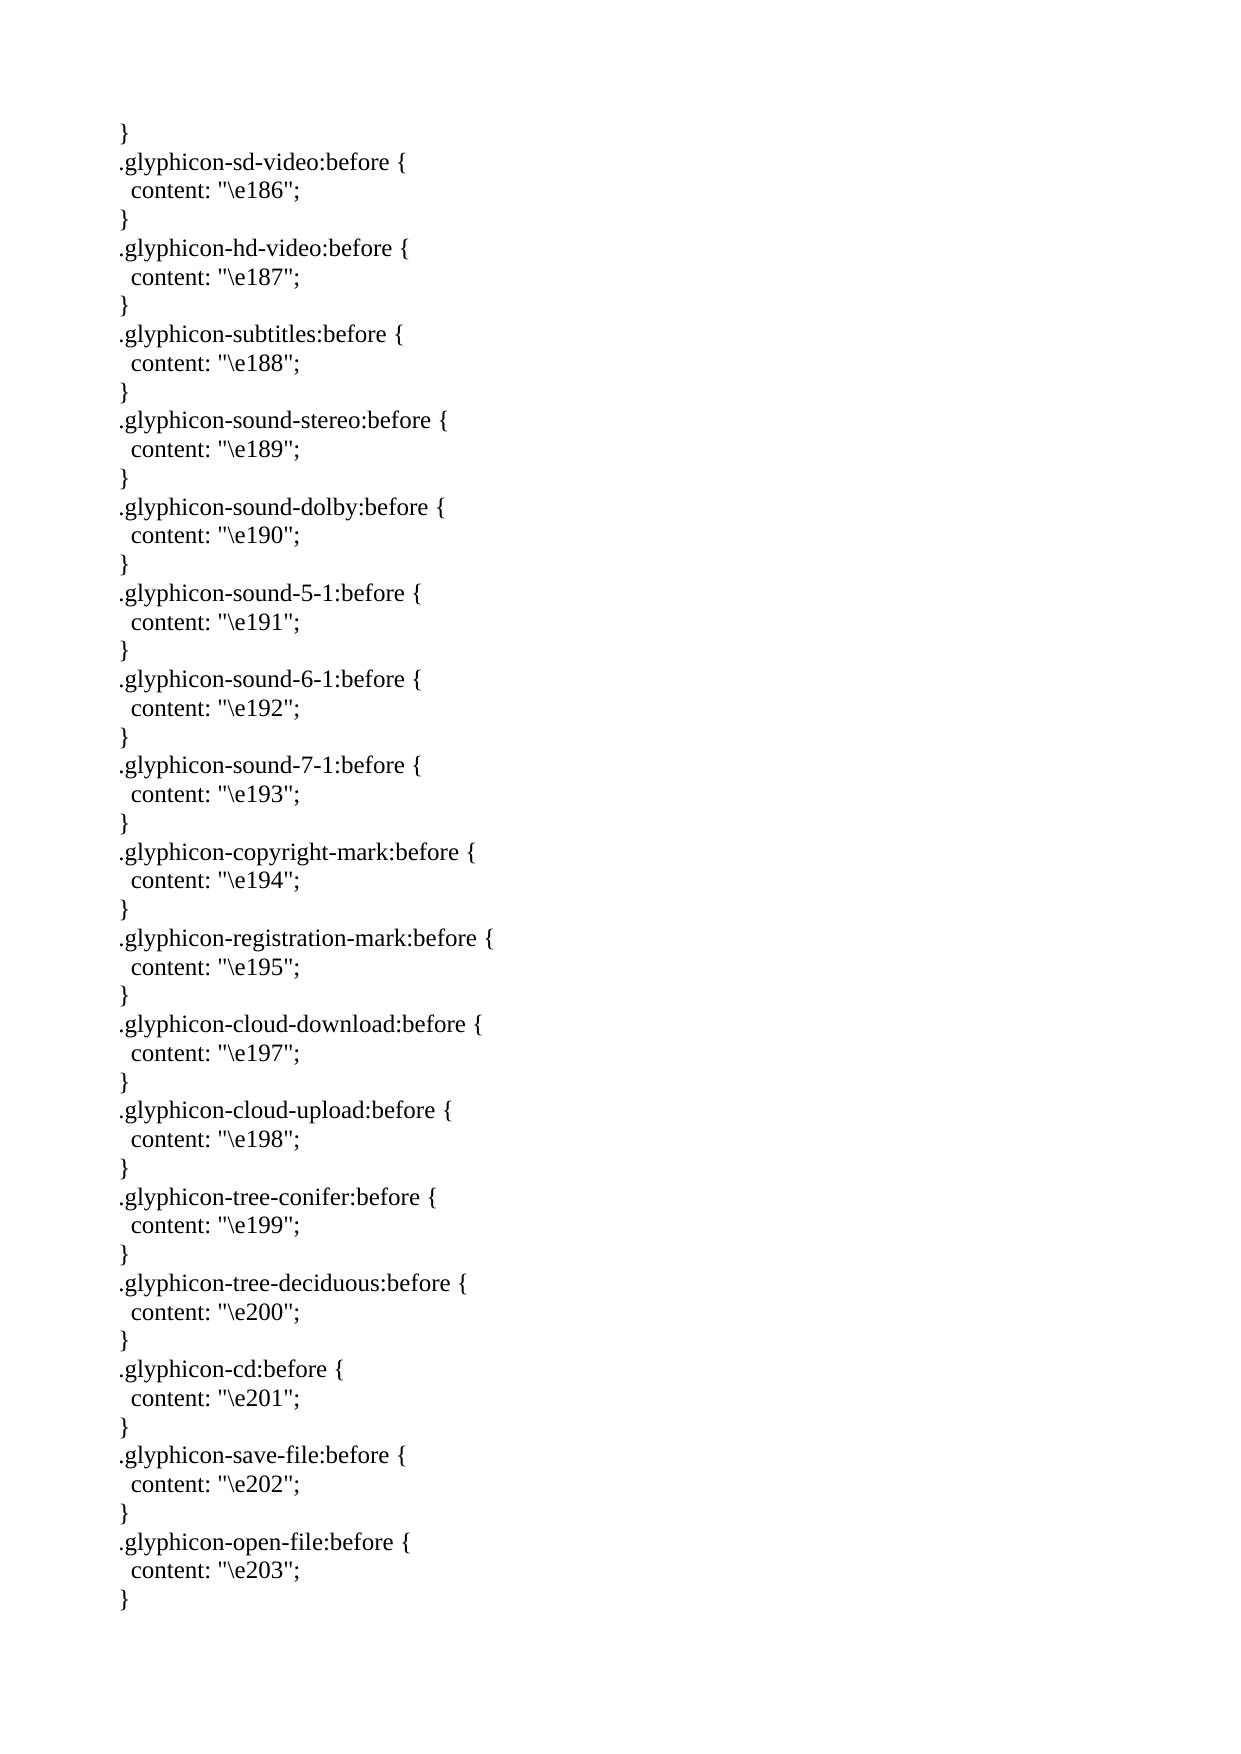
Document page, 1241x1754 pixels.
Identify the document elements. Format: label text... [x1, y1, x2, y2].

text content: "\e203"; [118, 1556, 1122, 1584]
text .glyphicon-registration-mark:before { [118, 923, 1122, 952]
text .glyphicon-sd-video:before { [118, 147, 1122, 176]
text content: "\e188"; [118, 348, 1122, 377]
text .glyphicon-hd-video:before { [118, 233, 1122, 262]
text .glyphicon-sound-6-1:before { [118, 664, 1122, 693]
text } [118, 981, 1122, 1009]
text .glyphicon-cd:before { [118, 1354, 1122, 1383]
text .glyphicon-tree-conifer:before { [118, 1182, 1122, 1211]
text } [118, 894, 1122, 923]
text } [118, 636, 1122, 664]
text content: "\e197"; [118, 1038, 1122, 1067]
text content: "\e202"; [118, 1469, 1122, 1498]
text } [118, 463, 1122, 492]
text content: "\e189"; [118, 434, 1122, 463]
text content: "\e199"; [118, 1211, 1122, 1239]
text content: "\e190"; [118, 521, 1122, 549]
text } [118, 204, 1122, 233]
text } [118, 722, 1122, 751]
text content: "\e201"; [118, 1383, 1122, 1412]
text content: "\e193"; [118, 779, 1122, 808]
text .glyphicon-sound-7-1:before { [118, 751, 1122, 779]
text .glyphicon-subtitles:before { [118, 319, 1122, 348]
text content: "\e192"; [118, 693, 1122, 722]
text .glyphicon-tree-deciduous:before { [118, 1268, 1122, 1297]
text } [118, 377, 1122, 406]
text content: "\e186"; [118, 176, 1122, 204]
text } [118, 1067, 1122, 1096]
text content: "\e187"; [118, 262, 1122, 291]
text } [118, 1239, 1122, 1268]
text .glyphicon-copyright-mark:before { [118, 837, 1122, 866]
text } [118, 549, 1122, 578]
text .glyphicon-sound-dolby:before { [118, 492, 1122, 521]
text } [118, 1326, 1122, 1354]
text content: "\e191"; [118, 607, 1122, 636]
text .glyphicon-sound-5-1:before { [118, 578, 1122, 607]
text .glyphicon-cloud-upload:before { [118, 1096, 1122, 1124]
text .glyphicon-open-file:before { [118, 1527, 1122, 1556]
text } [118, 291, 1122, 319]
text .glyphicon-save-file:before { [118, 1441, 1122, 1469]
text .glyphicon-sound-stereo:before { [118, 406, 1122, 434]
text content: "\e200"; [118, 1297, 1122, 1326]
text content: "\e195"; [118, 952, 1122, 981]
text } [118, 1412, 1122, 1441]
text } [118, 1584, 1122, 1613]
text } [118, 1498, 1122, 1527]
text content: "\e194"; [118, 866, 1122, 894]
text } [118, 808, 1122, 837]
text content: "\e198"; [118, 1124, 1122, 1153]
text .glyphicon-cloud-download:before { [118, 1009, 1122, 1038]
text } [118, 118, 1122, 147]
text } [118, 1153, 1122, 1182]
